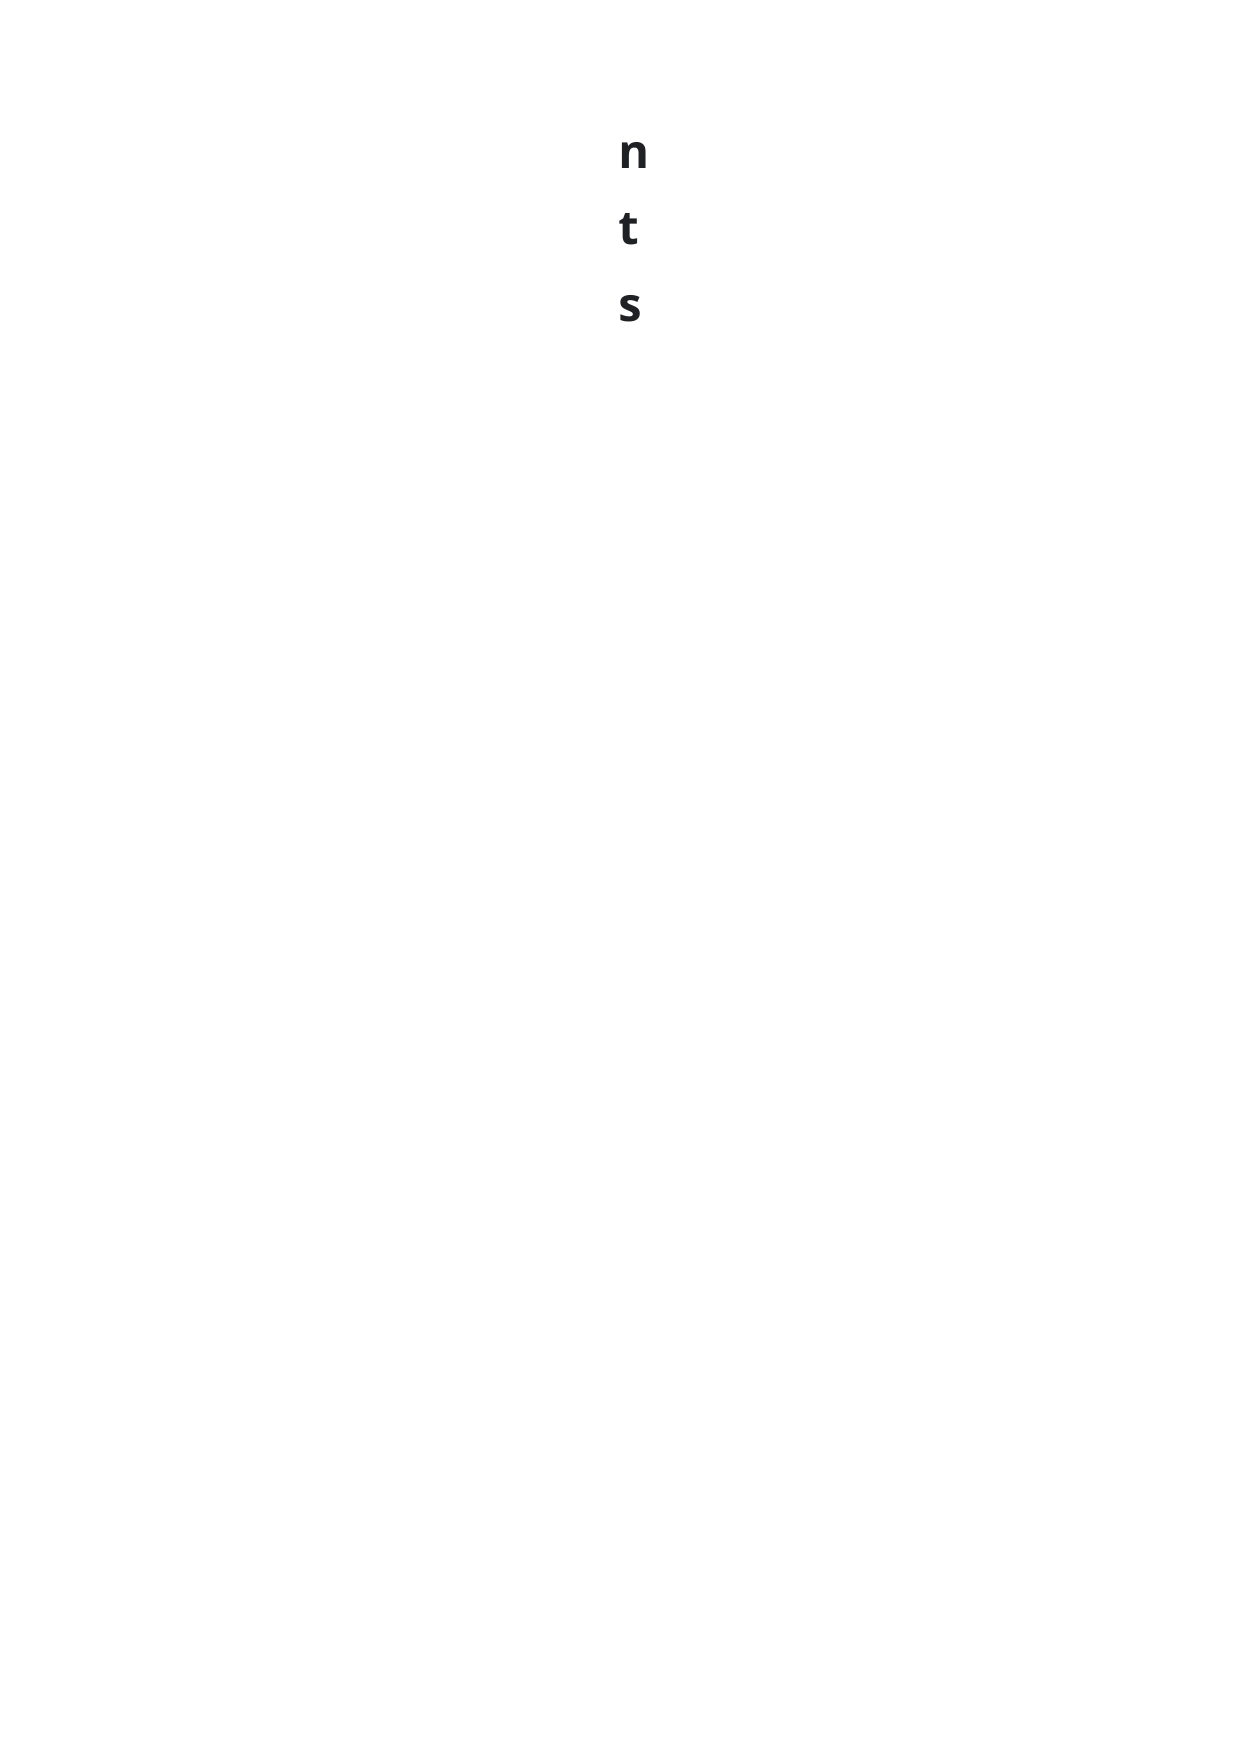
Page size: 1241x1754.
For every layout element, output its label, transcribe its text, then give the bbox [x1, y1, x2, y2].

subtitle Setup and requirements [618, 118, 622, 335]
